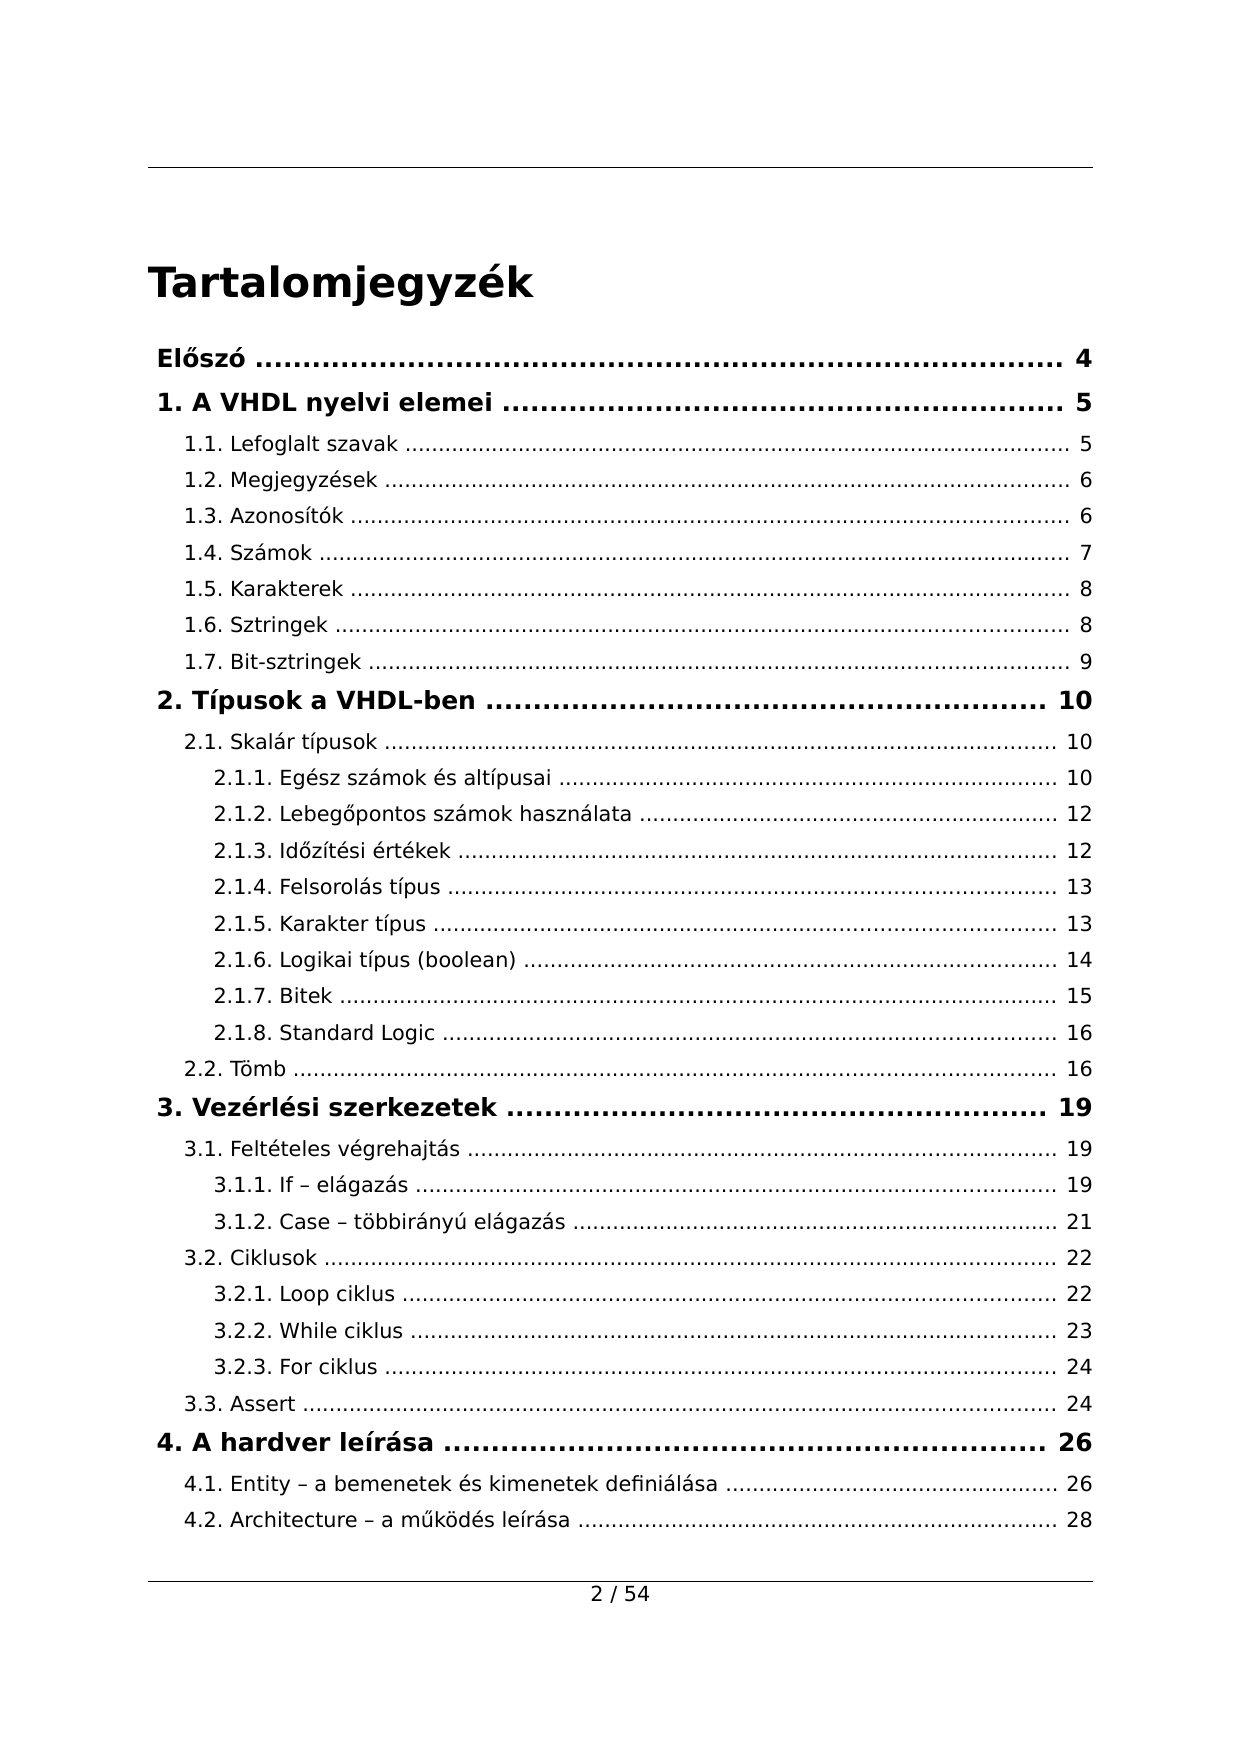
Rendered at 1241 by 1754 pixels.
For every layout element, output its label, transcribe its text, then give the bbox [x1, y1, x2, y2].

text 2. Típusok a VHDL-ben 10 [148, 686, 1093, 715]
text 3.3. Assert 24 [177, 1392, 1093, 1416]
text 1.2. Megjegyzések 6 [177, 468, 1093, 492]
text 1.3. Azonosítók 6 [177, 504, 1093, 528]
text 2.1.3. Időzítési értékek 12 [207, 839, 1093, 863]
text 3.1.2. Case – többirányú elágazás 21 [207, 1210, 1093, 1234]
text 2.1.1. Egész számok és altípusai 10 [207, 766, 1093, 790]
text 3.2. Ciklusok 22 [177, 1246, 1093, 1270]
text 3.2.1. Loop ciklus 22 [207, 1282, 1093, 1307]
text 3.1. Feltételes végrehajtás 19 [177, 1137, 1093, 1161]
text 4.1. Entity – a bemenetek és kimenetek definiálása 26 [177, 1472, 1093, 1496]
text 2.1.6. Logikai típus (boolean) 14 [207, 948, 1093, 972]
text 2.1.8. Standard Logic 16 [207, 1021, 1093, 1045]
text 2.1.5. Karakter típus 13 [207, 912, 1093, 936]
text 3.1.1. If – elágazás 19 [207, 1173, 1093, 1198]
text 3.2.2. While ciklus 23 [207, 1319, 1093, 1343]
text 2.1. Skalár típusok 10 [177, 730, 1093, 754]
text 3. Vezérlési szerkezetek 19 [148, 1093, 1093, 1122]
text 1.7. Bit-sztringek 9 [177, 650, 1093, 674]
text 2.1.2. Lebegőpontos számok használata 12 [207, 802, 1093, 827]
subtitle Tartalomjegyzék [148, 259, 1093, 307]
text 1.4. Számok 7 [177, 541, 1093, 565]
text 4.2. Architecture – a működés leírása 28 [177, 1508, 1093, 1532]
text 3.2.3. For ciklus 24 [207, 1355, 1093, 1379]
text 4. A hardver leírása 26 [148, 1428, 1093, 1457]
text Előszó 4 [148, 344, 1093, 373]
text 2.1.4. Felsorolás típus 13 [207, 875, 1093, 899]
text 1.6. Sztringek 8 [177, 613, 1093, 638]
text 1.1. Lefoglalt szavak 5 [177, 432, 1093, 456]
text 2.2. Tömb 16 [177, 1057, 1093, 1081]
text 1. A VHDL nyelvi elemei 5 [148, 388, 1093, 417]
text 1.5. Karakterek 8 [177, 577, 1093, 601]
text 2.1.7. Bitek 15 [207, 984, 1093, 1008]
